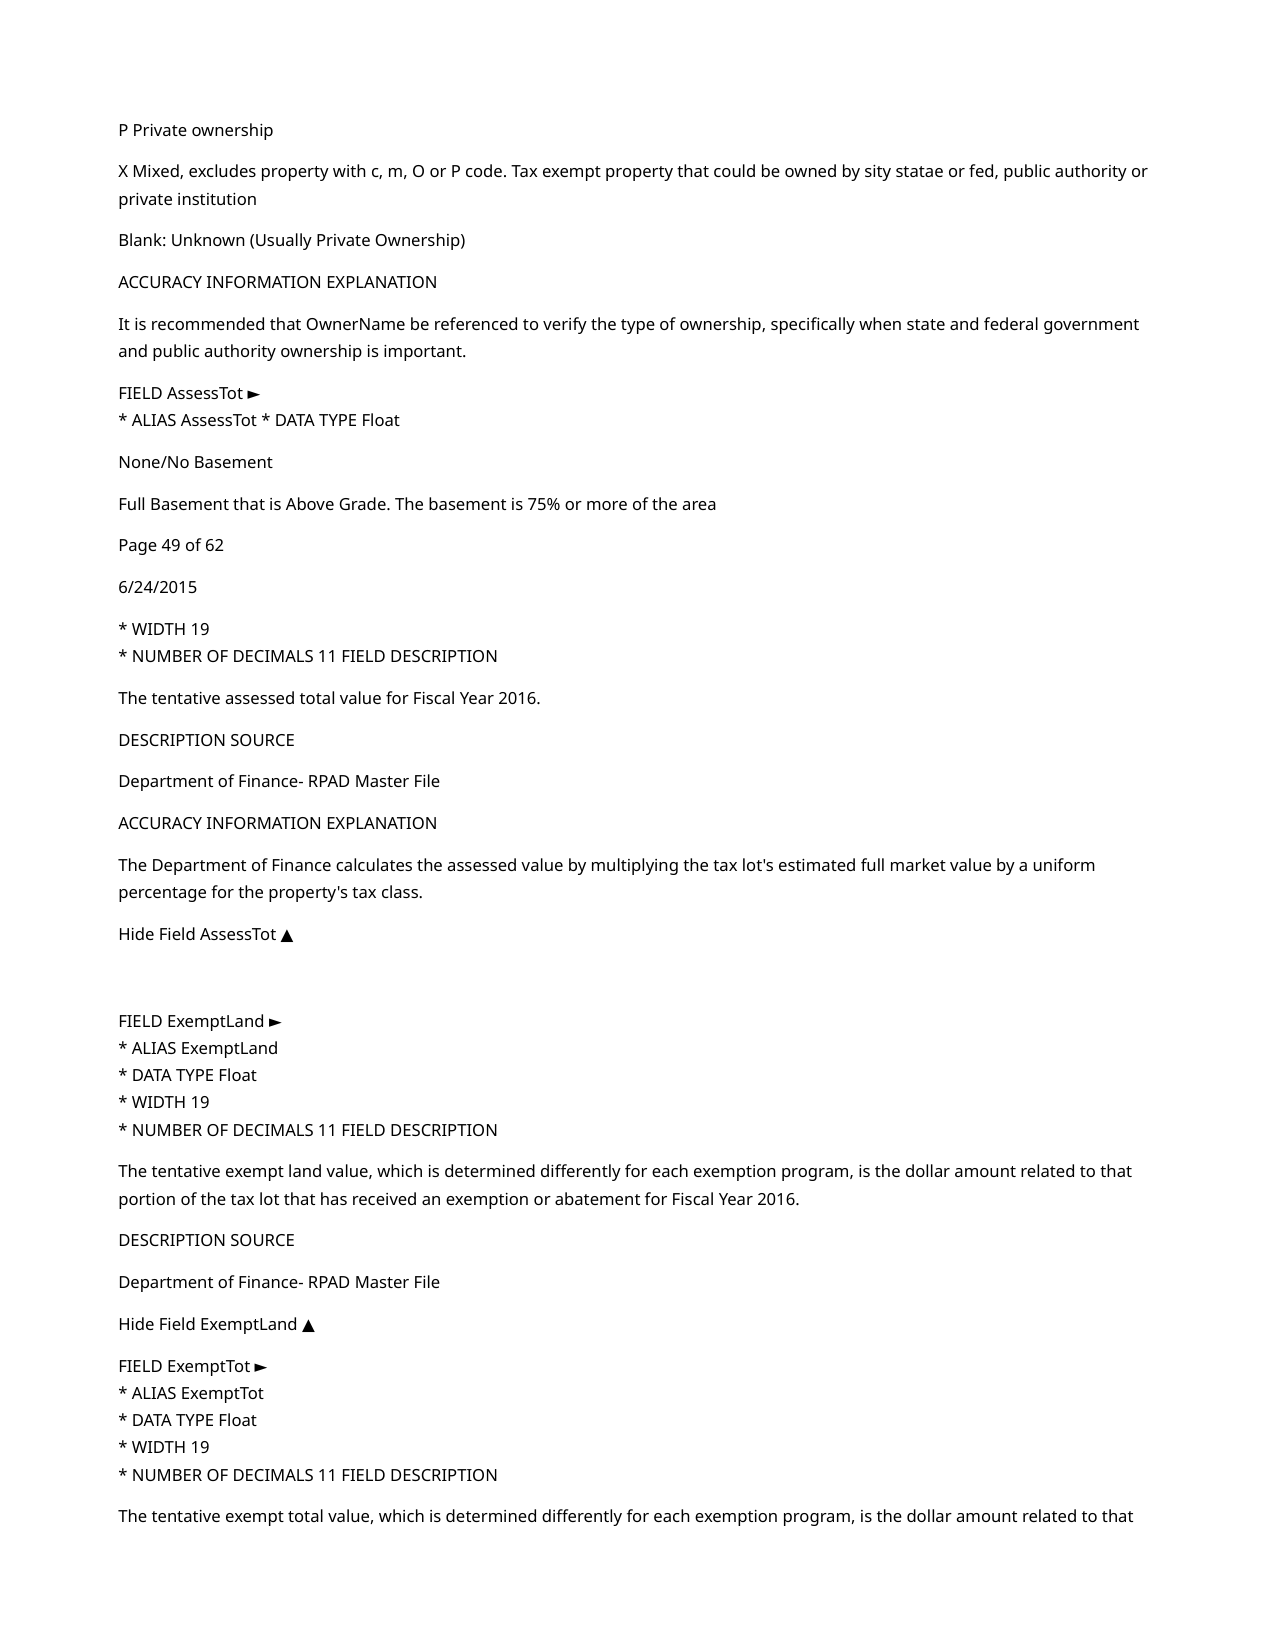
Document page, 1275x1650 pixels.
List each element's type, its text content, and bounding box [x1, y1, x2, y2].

text X Mixed, excludes property with c, m, O or P code. Tax exempt property that could be owned by sity statae or fed, public authority or private institution [118, 160, 1157, 210]
text Department of Finance- RPAD Master File [118, 770, 1157, 793]
text Department of Finance- RPAD Master File [118, 1271, 1157, 1293]
text 6/24/2015 [118, 576, 1157, 598]
text ACCURACY INFORMATION EXPLANATION [118, 812, 1157, 834]
text The tentative assessed total value for Fiscal Year 2016. [118, 686, 1157, 709]
text * WIDTH 19 * NUMBER OF DECIMALS 11 FIELD DESCRIPTION [118, 617, 1157, 667]
text DESCRIPTION SOURCE [118, 728, 1157, 751]
text Hide Field ExemptLand ▲ [118, 1313, 1157, 1335]
text FIELD AssessTot ► * ALIAS AssessTot * DATA TYPE Float [118, 381, 1157, 431]
text DESCRIPTION SOURCE [118, 1229, 1157, 1252]
text It is recommended that OwnerName be referenced to verify the type of ownership, specifically when state and federal government and public authority ownership is important. [118, 312, 1157, 362]
text Hide Field AssessTot ▲ [118, 922, 1157, 945]
text Page 49 of 62 [118, 534, 1157, 557]
text FIELD ExemptLand ► * ALIAS ExemptLand * DATA TYPE Float * WIDTH 19 * NUMBER OF DECIMALS 11 FIELD DESCRIPTION [118, 1009, 1157, 1141]
text ACCURACY INFORMATION EXPLANATION [118, 271, 1157, 293]
text The tentative exempt land value, which is determined differently for each exemption program, is the dollar amount related to that portion of the tax lot that has received an exemption or abatement for Fiscal Year 2016. [118, 1160, 1157, 1210]
text P Private ownership [118, 118, 1157, 141]
text Full Basement that is Above Grade. The basement is 75% or more of the area [118, 492, 1157, 515]
text The Department of Finance calculates the assessed value by multiplying the tax lot's estimated full market value by a uniform percentage for the property's tax class. [118, 853, 1157, 903]
text Blank: Unknown (Usually Private Ownership) [118, 229, 1157, 252]
text FIELD ExemptTot ► * ALIAS ExemptTot * DATA TYPE Float * WIDTH 19 * NUMBER OF DECIMALS 11 FIELD DESCRIPTION [118, 1354, 1157, 1486]
text None/No Basement [118, 450, 1157, 473]
text The tentative exempt total value, which is determined differently for each exemption program, is the dollar amount related to that [118, 1505, 1157, 1528]
